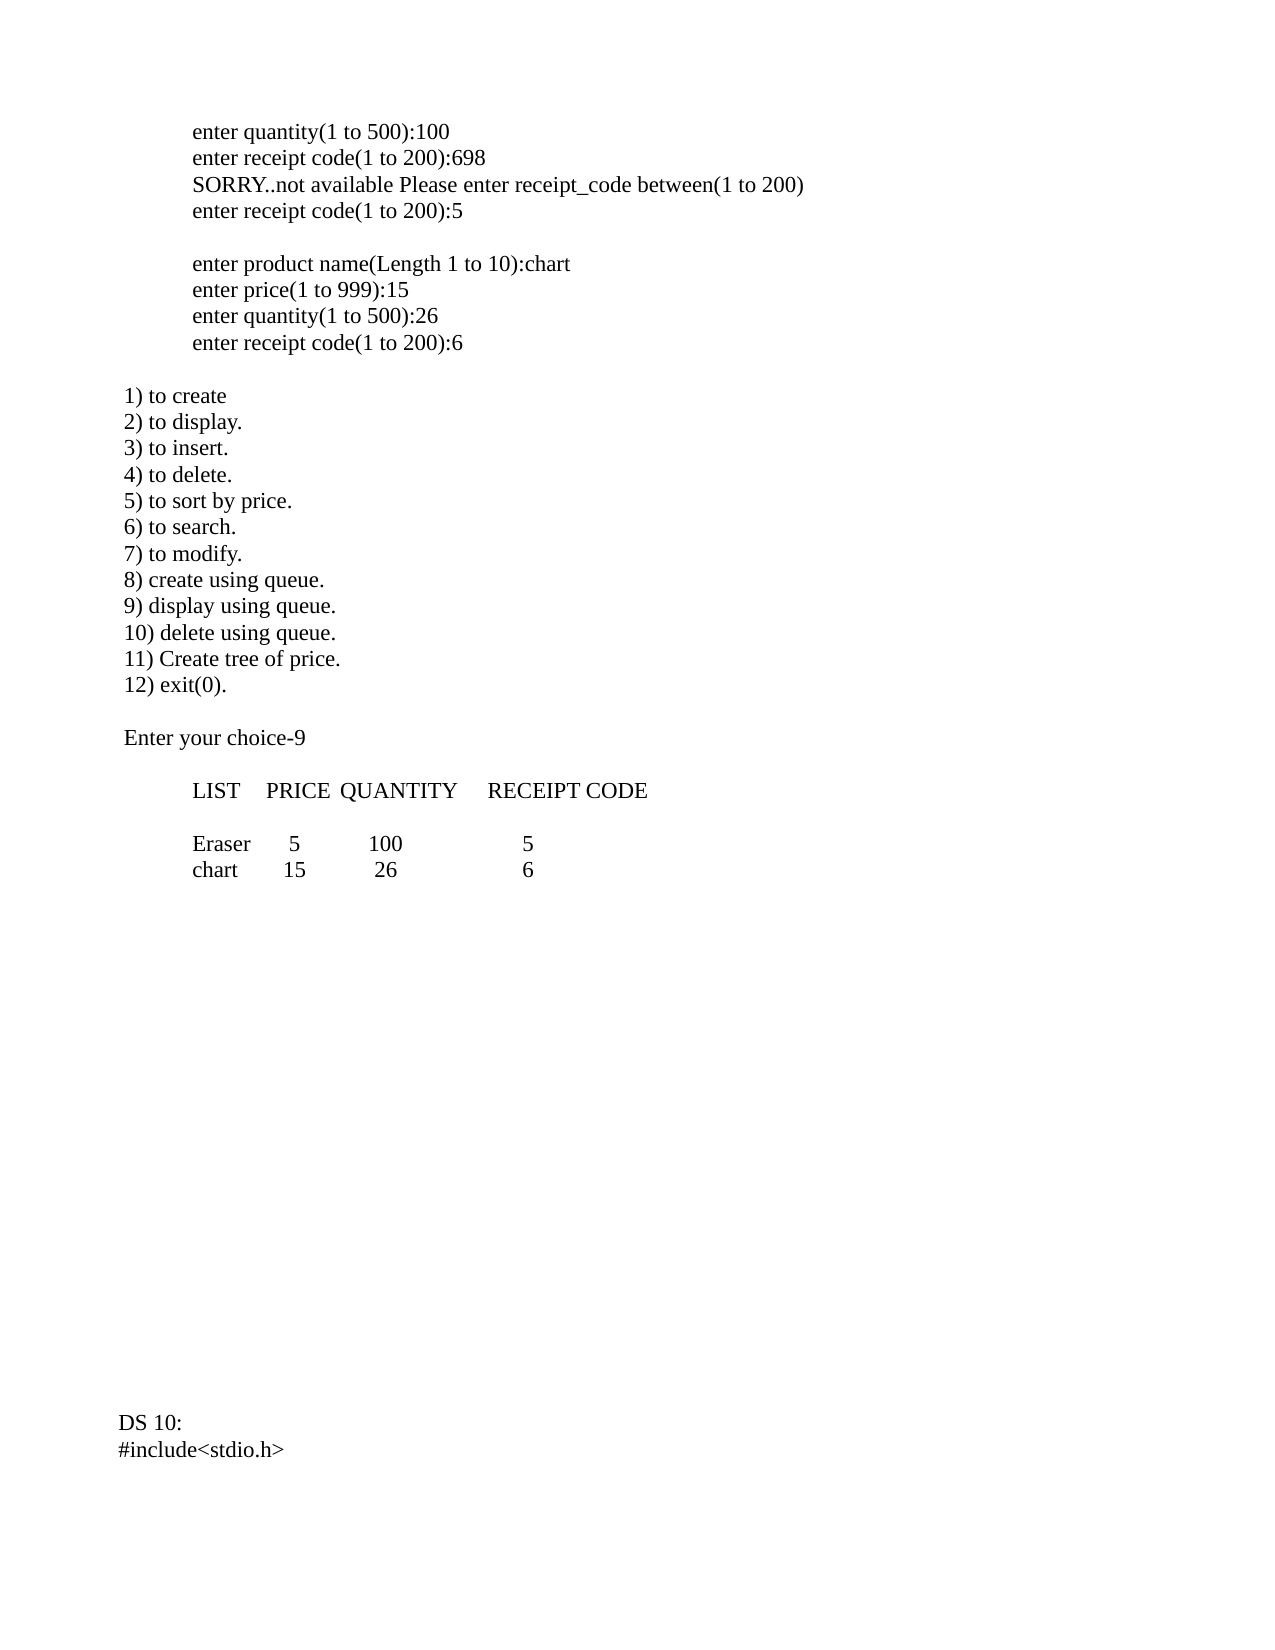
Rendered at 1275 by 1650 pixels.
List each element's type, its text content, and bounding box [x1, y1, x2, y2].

text 5) to sort by price. [118, 487, 1157, 513]
text Enter your choice-9 [118, 724, 1157, 751]
text 12) exit(0). [118, 672, 1157, 698]
text enter receipt code(1 to 200):698 [118, 144, 1157, 171]
text 11) Create tree of price. [118, 645, 1157, 672]
text 9) display using queue. [118, 592, 1157, 619]
text enter receipt code(1 to 200):5 [118, 197, 1157, 223]
text 2) to display. [118, 408, 1157, 434]
text SORRY..not available Please enter receipt_code between(1 to 200) [118, 171, 1157, 197]
text 10) delete using queue. [118, 619, 1157, 645]
text enter quantity(1 to 500):26 [118, 303, 1157, 329]
text enter product name(Length 1 to 10):chart [118, 250, 1157, 276]
text LIST PRICE QUANTITY RECEIPT CODE [118, 777, 1157, 803]
text enter price(1 to 999):15 [118, 276, 1157, 303]
text Eraser 5 100 5 [118, 830, 1157, 856]
text 7) to modify. [118, 540, 1157, 566]
text 6) to search. [118, 513, 1157, 540]
text #include<stdio.h> [118, 1436, 1157, 1462]
text enter receipt code(1 to 200):6 [118, 329, 1157, 355]
text DS 10: [118, 1409, 1157, 1436]
text 8) create using queue. [118, 566, 1157, 592]
text enter quantity(1 to 500):100 [118, 118, 1157, 144]
text 3) to insert. [118, 434, 1157, 461]
text 1) to create [118, 382, 1157, 408]
text 4) to delete. [118, 461, 1157, 487]
text chart 15 26 6 [118, 856, 1157, 882]
